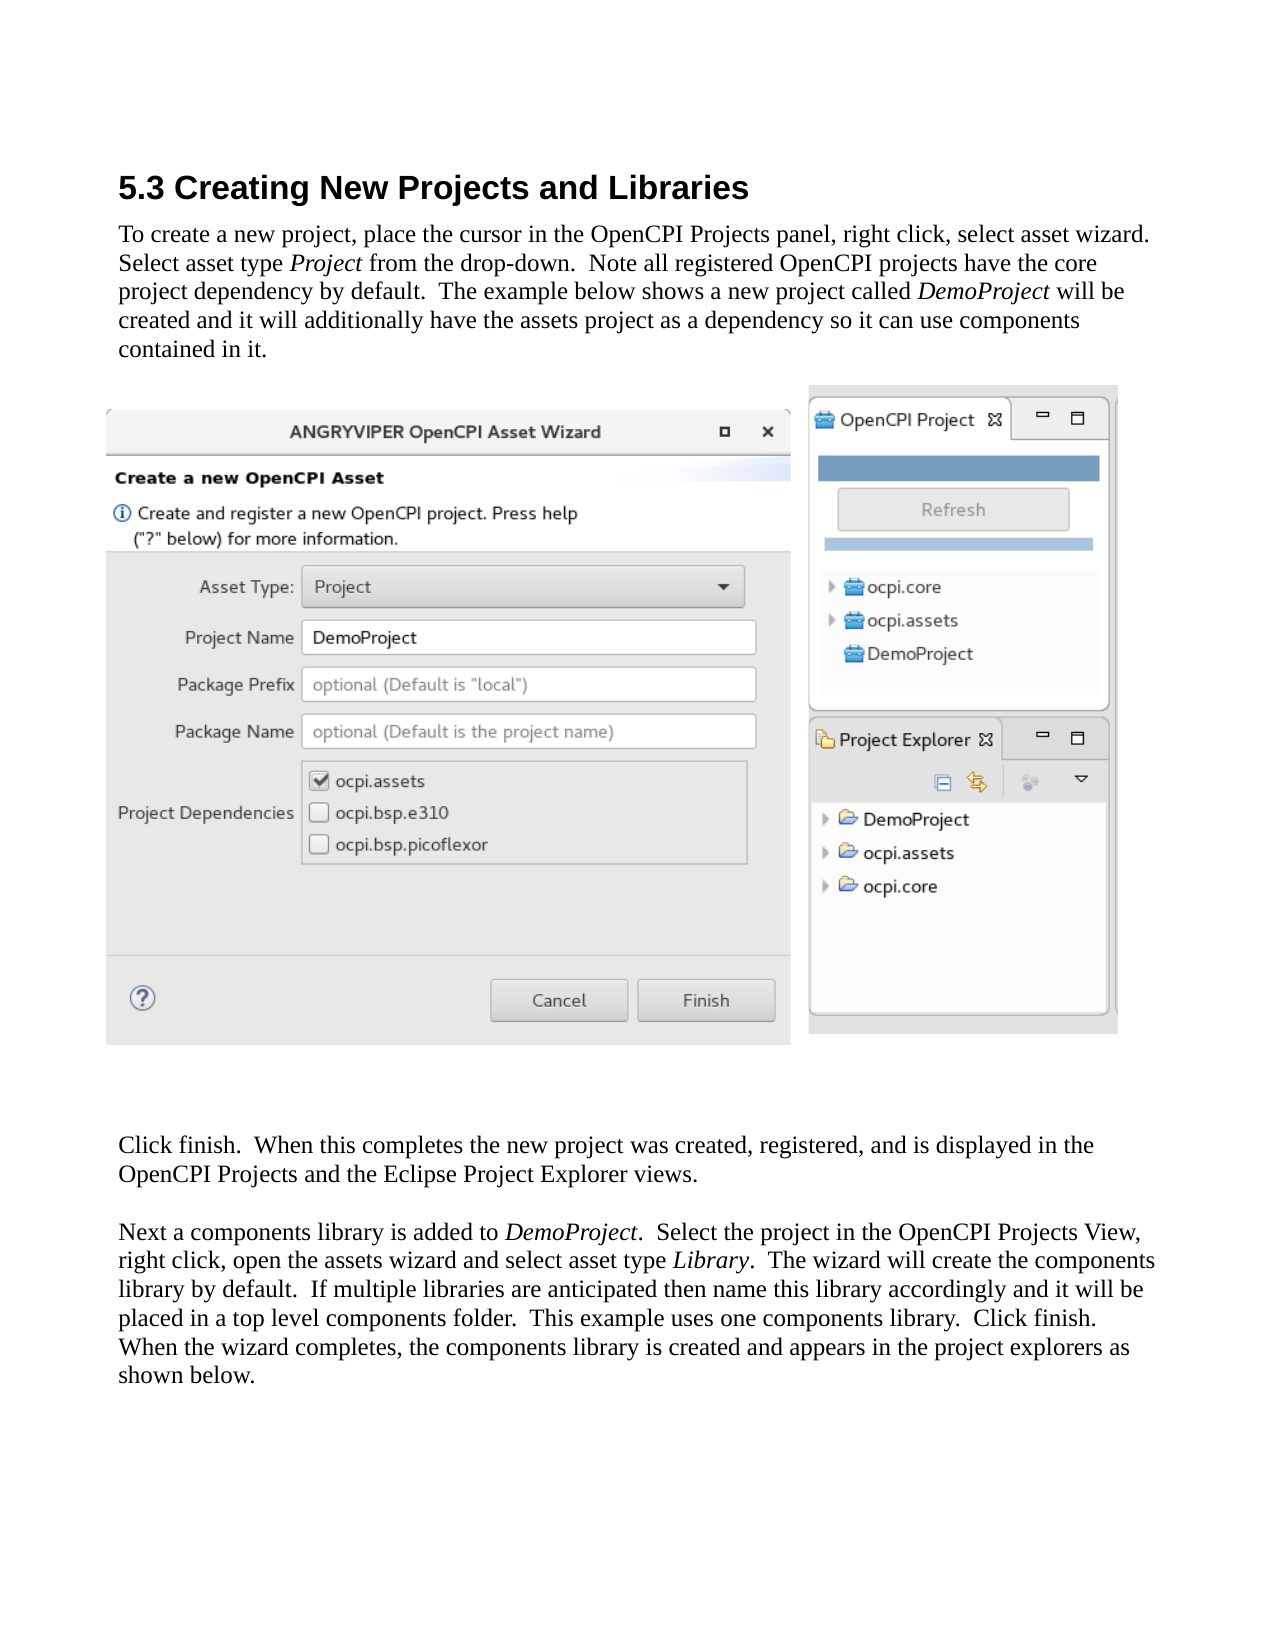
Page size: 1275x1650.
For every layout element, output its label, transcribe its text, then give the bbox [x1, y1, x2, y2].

text To create a new project, place the cursor in the OpenCPI Projects panel, right click, select asset wizard. Select asset type Project from the drop-down. Note all registered OpenCPI projects have the core project dependency by default. The example below shows a new project called DemoProject will be created and it will additionally have the assets project as a dependency so it can use components contained in it. [118, 219, 1157, 363]
text Click finish. When this completes the new project was created, registered, and is displayed in the OpenCPI Projects and the Eclipse Project Explorer views. [118, 1131, 1157, 1188]
text Next a components library is added to DemoProject. Select the project in the OpenCPI Projects View, right click, open the assets wizard and select asset type Library. The wizard will create the components library by default. If multiple libraries are anticipated then name this library accordingly and it will be placed in a top level components folder. This example uses one components library. Click finish. When the wizard completes, the components library is created and appears in the project explorers as shown below. [118, 1217, 1157, 1389]
picture [808, 385, 1118, 1034]
picture [106, 409, 791, 1045]
subtitle 5.3 Creating New Projects and Libraries [118, 168, 1157, 206]
